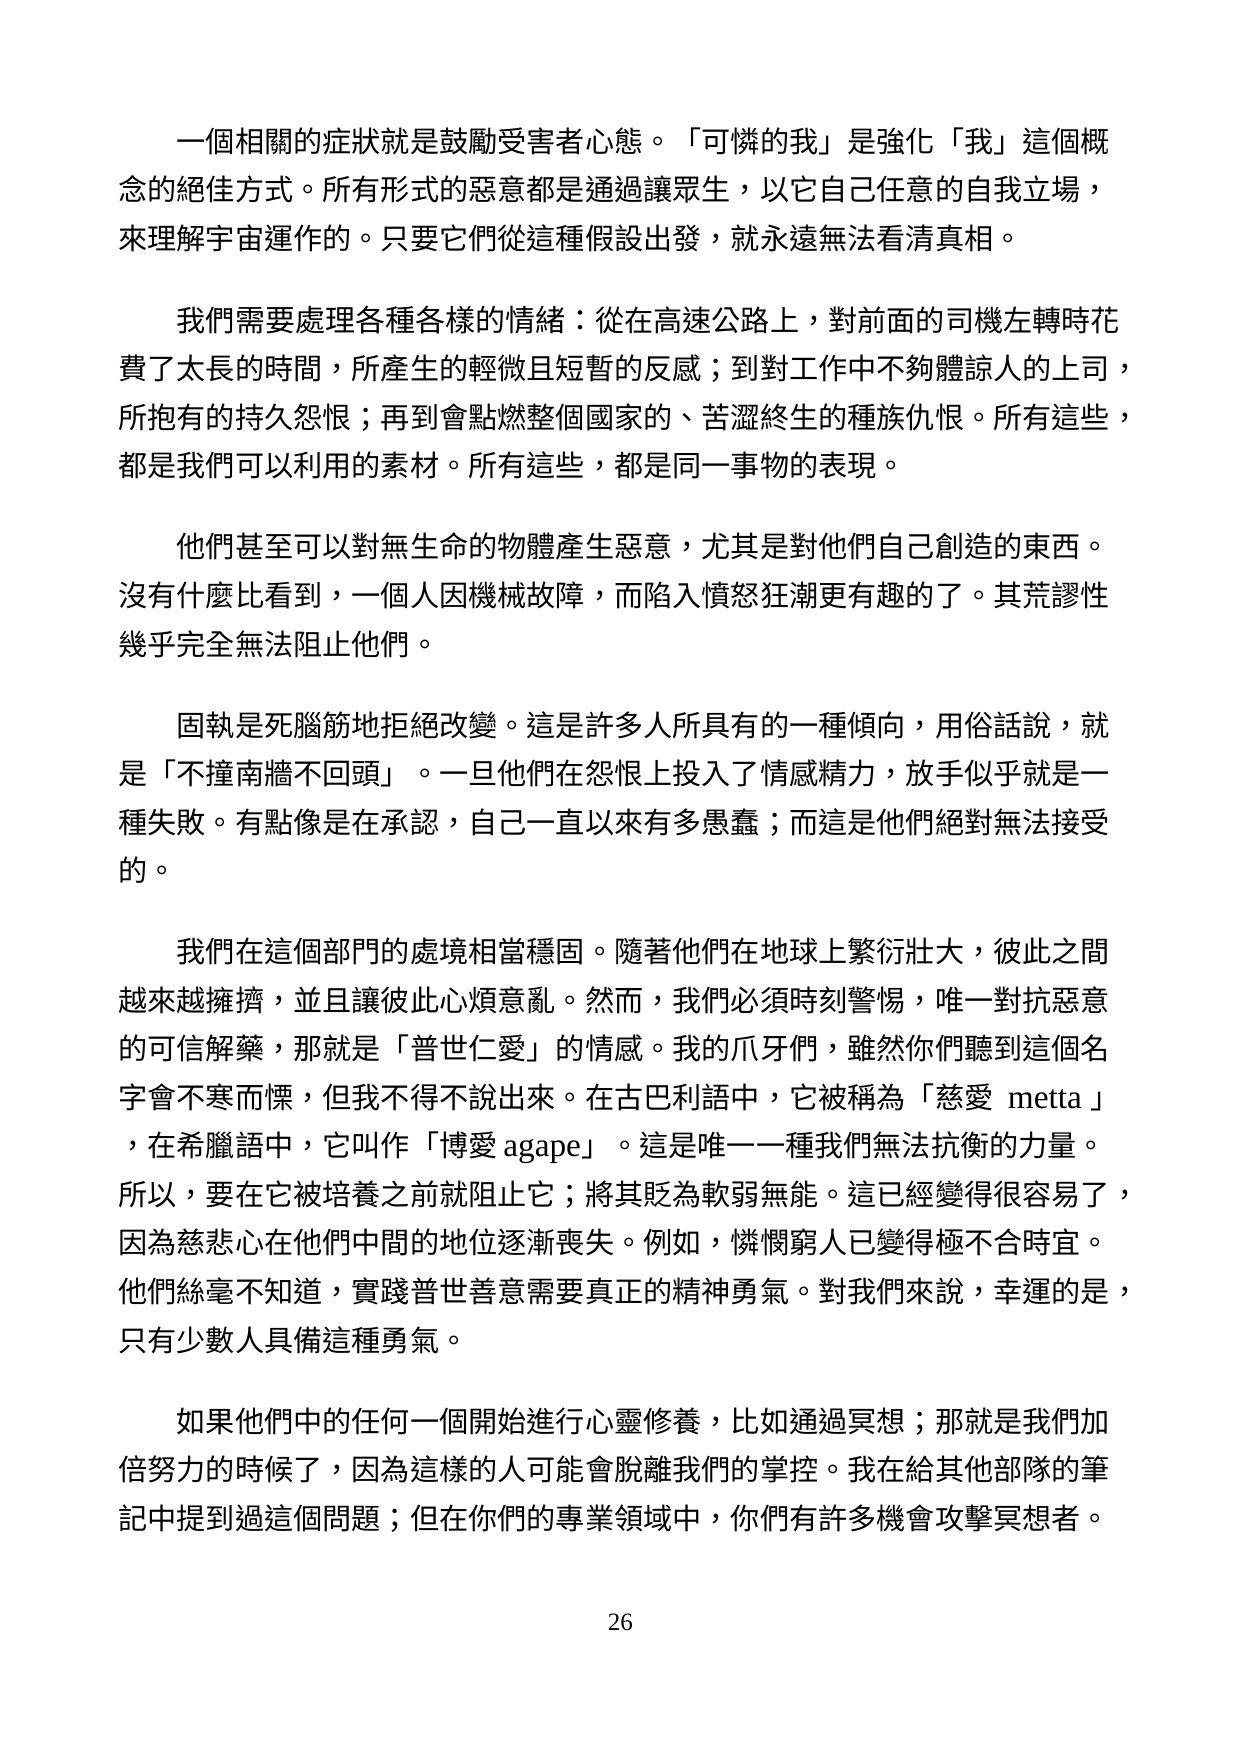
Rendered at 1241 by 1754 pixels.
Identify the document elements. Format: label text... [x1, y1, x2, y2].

text 我們在這個部門的處境相當穩固。隨著他們在地球上繁衍壯大，彼此之間越來越擁擠，並且讓彼此心煩意亂。然而，我們必須時刻警惕，唯一對抗惡意的可信解藥，那就是「普世仁愛」的情感。我的爪牙們，雖然你們聽到這個名字會不寒而慄，但我不得不說出來。在古巴利語中，它被稱為「慈愛 metta 」 ，在希臘語中，它叫作「博愛agape」。這是唯一一種我們無法抗衡的力量。所以，要在它被培養之前就阻止它；將其貶為軟弱無能。這已經變得很容易了，因為慈悲心在他們中間的地位逐漸喪失。例如，憐憫窮人已變得極不合時宜。他們絲毫不知道，實踐普世善意需要真正的精神勇氣。對我們來說，幸運的是，只有少數人具備這種勇氣。 [118, 929, 1122, 1359]
text 固執是死腦筋地拒絕改變。這是許多人所具有的一種傾向，用俗話說，就是「不撞南牆不回頭」。一旦他們在怨恨上投入了情感精力，放手似乎就是一種失敗。有點像是在承認，自己一直以來有多愚蠢；而這是他們絕對無法接受的。 [118, 702, 1122, 890]
text 一個相關的症狀就是鼓勵受害者心態。「可憐的我」是強化「我」這個概念的絕佳方式。所有形式的惡意都是通過讓眾生，以它自己任意的自我立場，來理解宇宙運作的。只要它們從這種假設出發，就永遠無法看清真相。 [118, 118, 1122, 257]
text 他們甚至可以對無生命的物體產生惡意，尤其是對他們自己創造的東西。沒有什麼比看到，一個人因機械故障，而陷入憤怒狂潮更有趣的了。其荒謬性幾乎完全無法阻止他們。 [118, 524, 1122, 663]
text 如果他們中的任何一個開始進行心靈修養，比如通過冥想；那就是我們加倍努力的時候了，因為這樣的人可能會脫離我們的掌控。我在給其他部隊的筆記中提到過這個問題；但在你們的專業領域中，你們有許多機會攻擊冥想者。透過身體來攻擊他們。保持不動的努力，必然會讓那些扭來扭去的小傢伙感到不適。我們只需稍加推動，就能把這種不適變成煩躁或自憐。這其中的微妙變化無窮無盡；他們可能需要很長時間才能意識到，雖然身體上的痛苦是不可避免的，但這種心理上的自我折磨卻完全是多餘的。我們還可以激發他們對老師、修行、食物、天氣以及其他無數外在因素的怨恨。他們可以在這些瑣碎的苦惱中打滾好幾個小時。我們不能讓任何一個人逃脫！ [118, 1398, 1122, 1538]
text 我們需要處理各種各樣的情緒：從在高速公路上，對前面的司機左轉時花費了太長的時間，所產生的輕微且短暫的反感；到對工作中不夠體諒人的上司，所抱有的持久怨恨；再到會點燃整個國家的、苦澀終生的種族仇恨。所有這些，都是我們可以利用的素材。所有這些，都是同一事物的表現。 [118, 296, 1122, 485]
